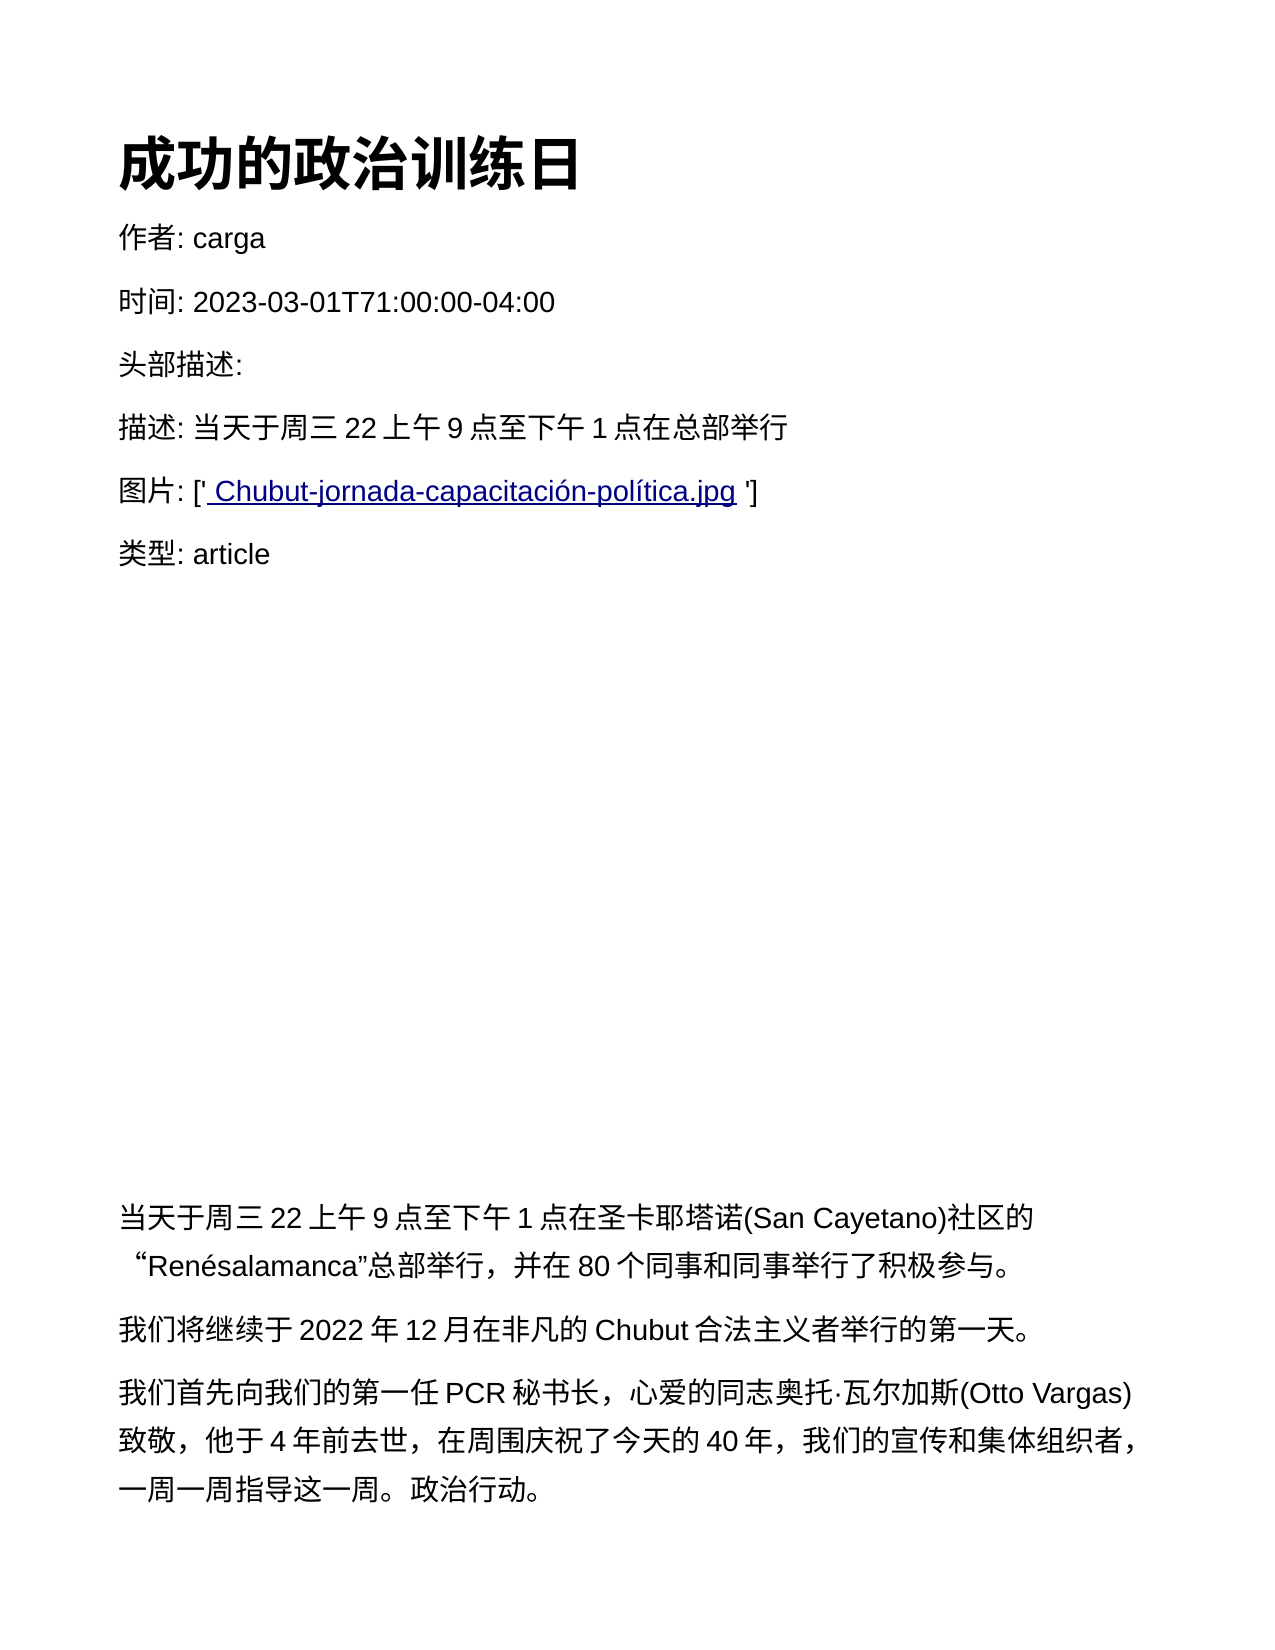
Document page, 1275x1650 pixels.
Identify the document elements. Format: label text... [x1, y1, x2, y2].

text 时间: 2023-03-01T71:00:00-04:00 [118, 278, 1157, 321]
text 描述: 当天于周三22上午9点至下午1点在总部举行 [118, 404, 1157, 447]
text 当天于周三22上午9点至下午1点在圣卡耶塔诺(San Cayetano)社区的“Renésalamanca”总部举行，并在80个同事和同事举行了积极参与。 [118, 594, 1157, 1285]
text 我们首先向我们的第一任PCR秘书长，心爱的同志奥托·瓦尔加斯(Otto Vargas)致敬，他于4年前去世，在周围庆祝了今天的40年，我们的宣传和集体组织者，一周一周指导这一周。政治行动。 [118, 1369, 1157, 1508]
text 作者: carga [118, 215, 1157, 257]
text 我们将继续于2022年12月在非凡的Chubut合法主义者举行的第一天。 [118, 1306, 1157, 1348]
text 类型: article [118, 531, 1157, 573]
text 图片: [' Chubut-jornada-capacitación-política.jpg '] [118, 468, 1157, 510]
text 头部描述: [118, 341, 1157, 384]
subtitle 成功的政治训练日 [118, 118, 1157, 203]
